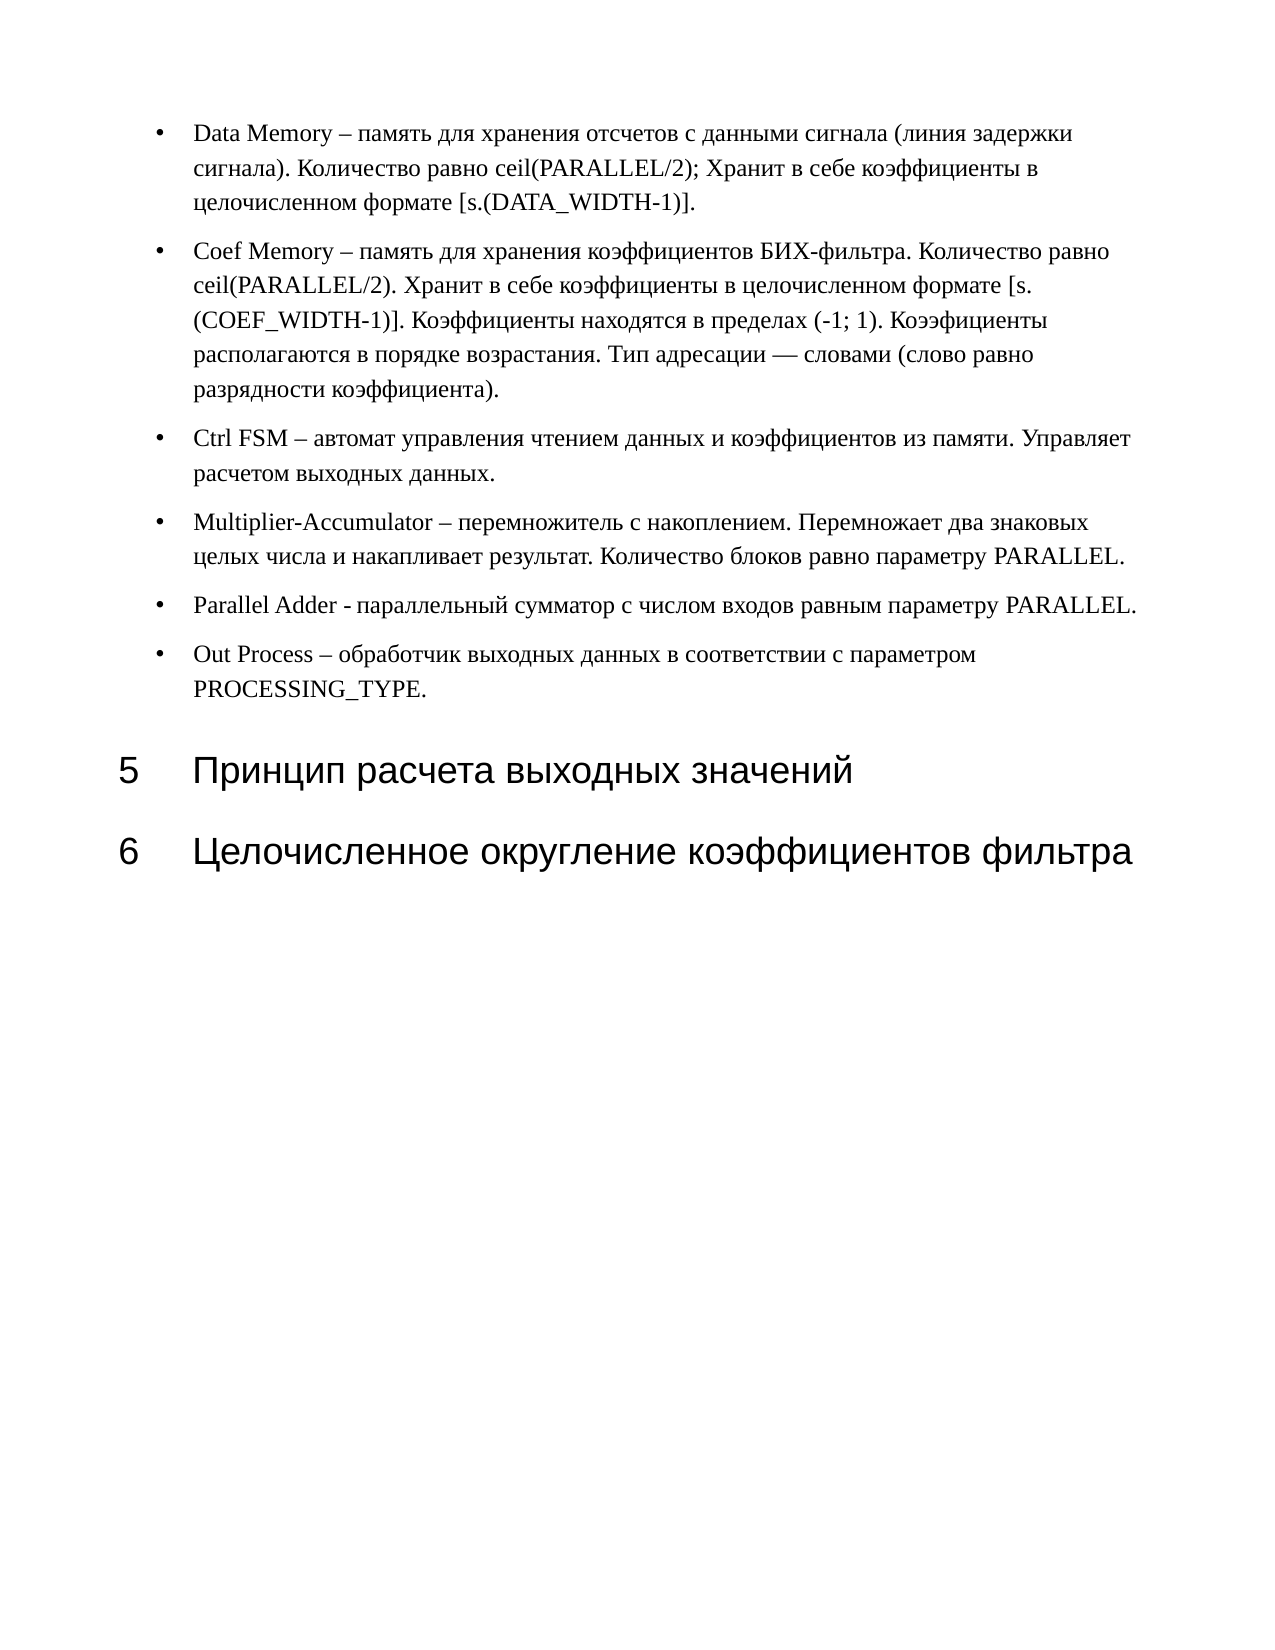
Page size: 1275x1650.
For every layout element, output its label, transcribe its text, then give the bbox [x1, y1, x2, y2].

list Parallel Adder - параллельный сумматор с числом входов равным параметру PARALLEL. [156, 590, 1157, 619]
subtitle Принцип расчета выходных значений [118, 748, 1157, 791]
list Coef Memory – память для хранения коэффициентов БИХ-фильтра. Количество равно ceil(PARALLEL/2). Хранит в себе коэффициенты в целочисленном формате [s.(COEF_WIDTH-1)]. Коэффициенты находятся в пределах (-1; 1). Коээфициенты располагаются в порядке возрастания. Тип адресации — словами (слово равно разрядности коэффициента). [156, 236, 1157, 403]
list Multiplier-Accumulator – перемножитель с накоплением. Перемножает два знаковых целых числа и накапливает результат. Количество блоков равно параметру PARALLEL. [156, 507, 1157, 570]
list Ctrl FSM – автомат управления чтением данных и коэффициентов из памяти. Управляет расчетом выходных данных. [156, 423, 1157, 486]
subtitle Целочисленное округление коэффициентов фильтра [118, 829, 1157, 873]
list Out Process – обработчик выходных данных в соответствии с параметром PROCESSING_TYPE. [156, 639, 1157, 702]
list Data Memory – память для хранения отсчетов с данными сигнала (линия задержки сигнала). Количество равно ceil(PARALLEL/2); Хранит в себе коэффициенты в целочисленном формате [s.(DATA_WIDTH-1)]. [156, 118, 1157, 216]
